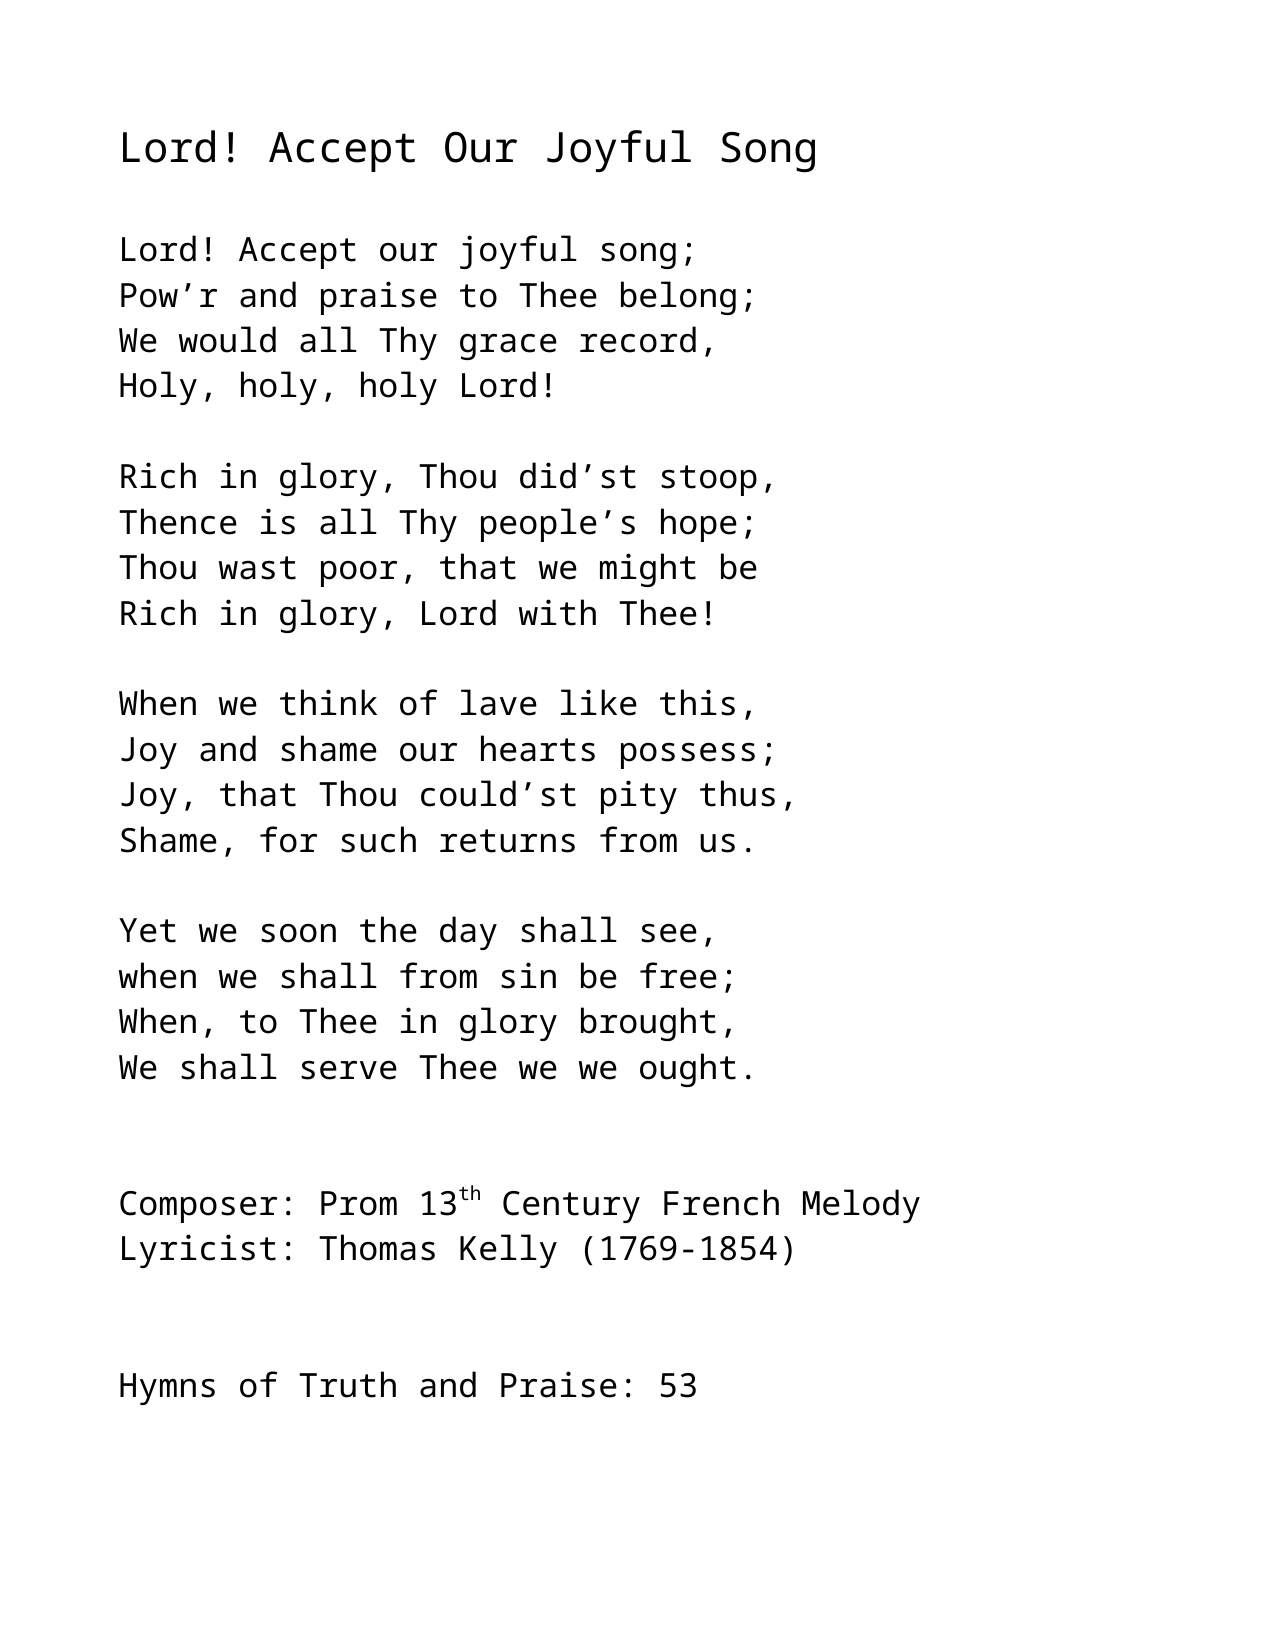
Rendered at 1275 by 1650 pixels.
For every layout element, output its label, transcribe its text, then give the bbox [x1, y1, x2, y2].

text Holy, holy, holy Lord! [118, 362, 1157, 408]
text Lord! Accept Our Joyful Song [118, 118, 1157, 175]
text Thence is all Thy people’s hope; [118, 498, 1157, 544]
text We would all Thy grace record, [118, 317, 1157, 362]
text When, to Thee in glory brought, [118, 998, 1157, 1043]
text Joy and shame our hearts possess; [118, 726, 1157, 771]
text Lord! Accept our joyful song; [118, 226, 1157, 271]
text Pow’r and praise to Thee belong; [118, 271, 1157, 317]
text Thou wast poor, that we might be [118, 544, 1157, 589]
text When we think of lave like this, [118, 680, 1157, 726]
text Shame, for such returns from us. [118, 816, 1157, 862]
text Composer: Prom 13th Century French Melody [118, 1180, 1157, 1225]
text Yet we soon the day shall see, [118, 907, 1157, 953]
text Joy, that Thou could’st pity thus, [118, 771, 1157, 816]
text Rich in glory, Lord with Thee! [118, 589, 1157, 635]
text Rich in glory, Thou did’st stoop, [118, 453, 1157, 498]
text when we shall from sin be free; [118, 953, 1157, 998]
text Lyricist: Thomas Kelly (1769-1854) [118, 1225, 1157, 1271]
text We shall serve Thee we we ought. [118, 1043, 1157, 1089]
text Hymns of Truth and Praise: 53 [118, 1361, 1157, 1407]
